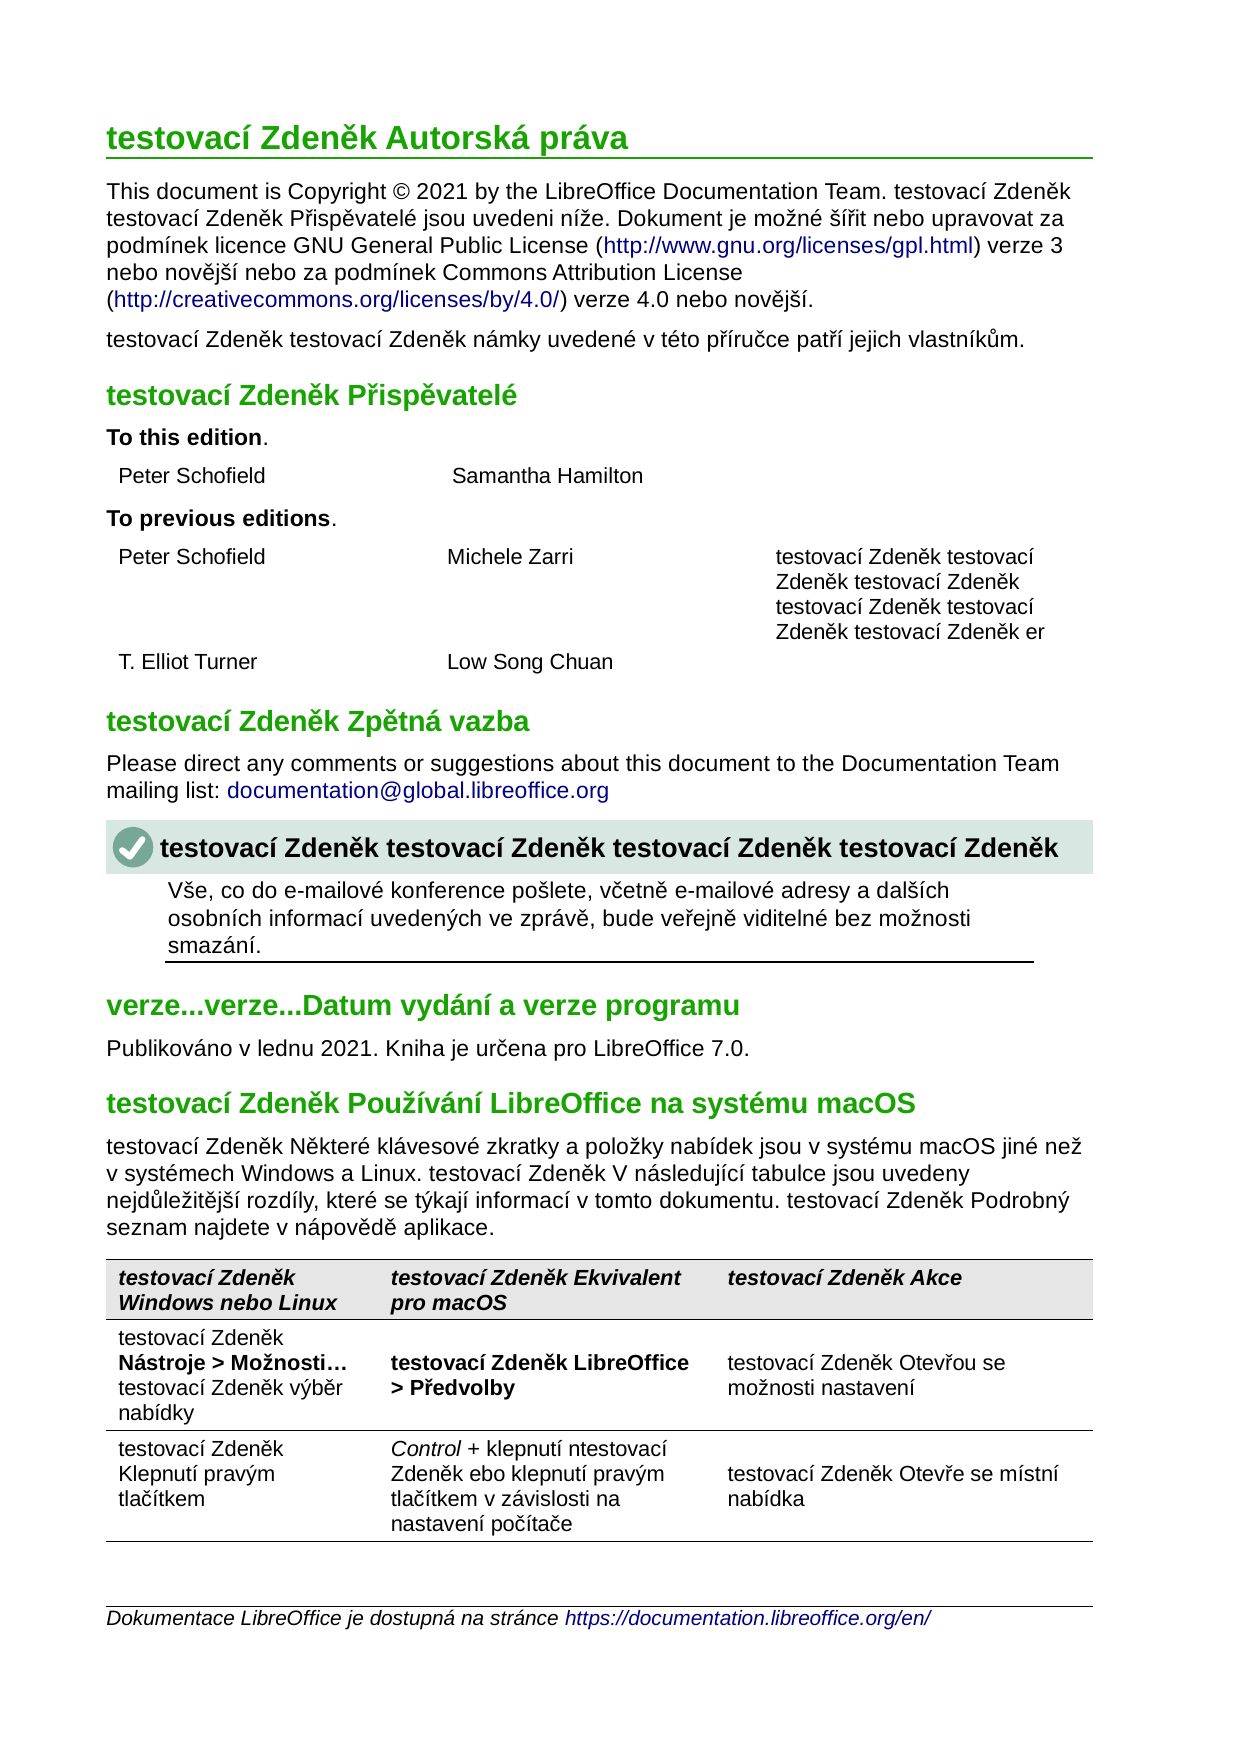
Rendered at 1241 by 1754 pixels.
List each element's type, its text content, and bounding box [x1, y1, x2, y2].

table_header Peter Schofield [106, 463, 440, 493]
table_header Michele Zarri [435, 544, 764, 649]
subtitle testovací Zdeněk Zpětná vazba [106, 703, 1093, 737]
table_cell testovací Zdeněk Klepnutí pravým tlačítkem [106, 1431, 379, 1541]
subtitle testovací Zdeněk testovací Zdeněk testovací Zdeněk testovací Zdeněk [106, 820, 1093, 874]
text To previous editions. [106, 504, 1093, 532]
table_cell testovací Zdeněk LibreOffice > Předvolby [379, 1320, 716, 1430]
table_header Samantha Hamilton [440, 463, 766, 493]
subtitle verze...verze...Datum vydání a verze programu [106, 988, 1093, 1022]
subtitle testovací Zdeněk Autorská práva [106, 118, 1093, 157]
text Publikováno v lednu 2021. Kniha je určena pro LibreOffice 7.0. [106, 1034, 1093, 1061]
table_header [766, 463, 1093, 493]
table_cell [764, 649, 1093, 678]
table_cell testovací Zdeněk Otevřou se možnosti nastavení [716, 1320, 1093, 1430]
table_cell Control + klepnutí ntestovací Zdeněk ebo klepnutí pravým tlačítkem v závislosti na nastavení počítače [379, 1431, 716, 1541]
table_cell T. Elliot Turner [106, 649, 435, 678]
table_header testovací Zdeněk Akce [716, 1260, 1093, 1319]
subtitle testovací Zdeněk Přispěvatelé [106, 377, 1093, 411]
table_header testovací Zdeněk testovací Zdeněk testovací Zdeněk testovací Zdeněk testovací Zdeněk testovací Zdeněk er [764, 544, 1093, 649]
text testovací Zdeněk Některé klávesové zkratky a položky nabídek jsou v systému macOS jiné než v systémech Windows a Linux. testovací Zdeněk V následující tabulce jsou uvedeny nejdůležitější rozdíly, které se týkají informací v tomto dokumentu. testovací Zdeněk Podrobný seznam najdete v nápovědě aplikace. [106, 1132, 1093, 1241]
table_header testovací Zdeněk Windows nebo Linux [106, 1260, 379, 1319]
text Please direct any comments or suggestions about this document to the Documentation Team mailing list: documentation@global.libreoffice.org [106, 749, 1093, 804]
table_header testovací Zdeněk Ekvivalent pro macOS [379, 1260, 716, 1319]
text Vše, co do e-mailové konference pošlete, včetně e-mailové adresy a dalších osobních informací uvedených ve zprávě, bude veřejně viditelné bez možnosti smazání. [164, 874, 1034, 963]
subtitle testovací Zdeněk Používání LibreOffice na systému macOS [106, 1086, 1093, 1120]
text This document is Copyright © 2021 by the LibreOffice Documentation Team. testovací Zdeněk testovací Zdeněk Přispěvatelé jsou uvedeni níže. Dokument je možné šířit nebo upravovat za podmínek licence GNU General Public License (http://www.gnu.org/licenses/gpl.html) verze 3 nebo novější nebo za podmínek Commons Attribution License (http://creativecommons.org/licenses/by/4.0/) verze 4.0 nebo novější. [106, 177, 1093, 313]
text testovací Zdeněk testovací Zdeněk námky uvedené v této příručce patří jejich vlastníkům. [106, 325, 1093, 352]
text To this edition. [106, 423, 1093, 451]
table_cell testovací Zdeněk Otevře se místní nabídka [716, 1431, 1093, 1541]
table_cell testovací Zdeněk Nástroje > Možnosti… testovací Zdeněk výběr nabídky [106, 1320, 379, 1430]
table_cell Low Song Chuan [435, 649, 764, 678]
table_header Peter Schofield [106, 544, 435, 649]
